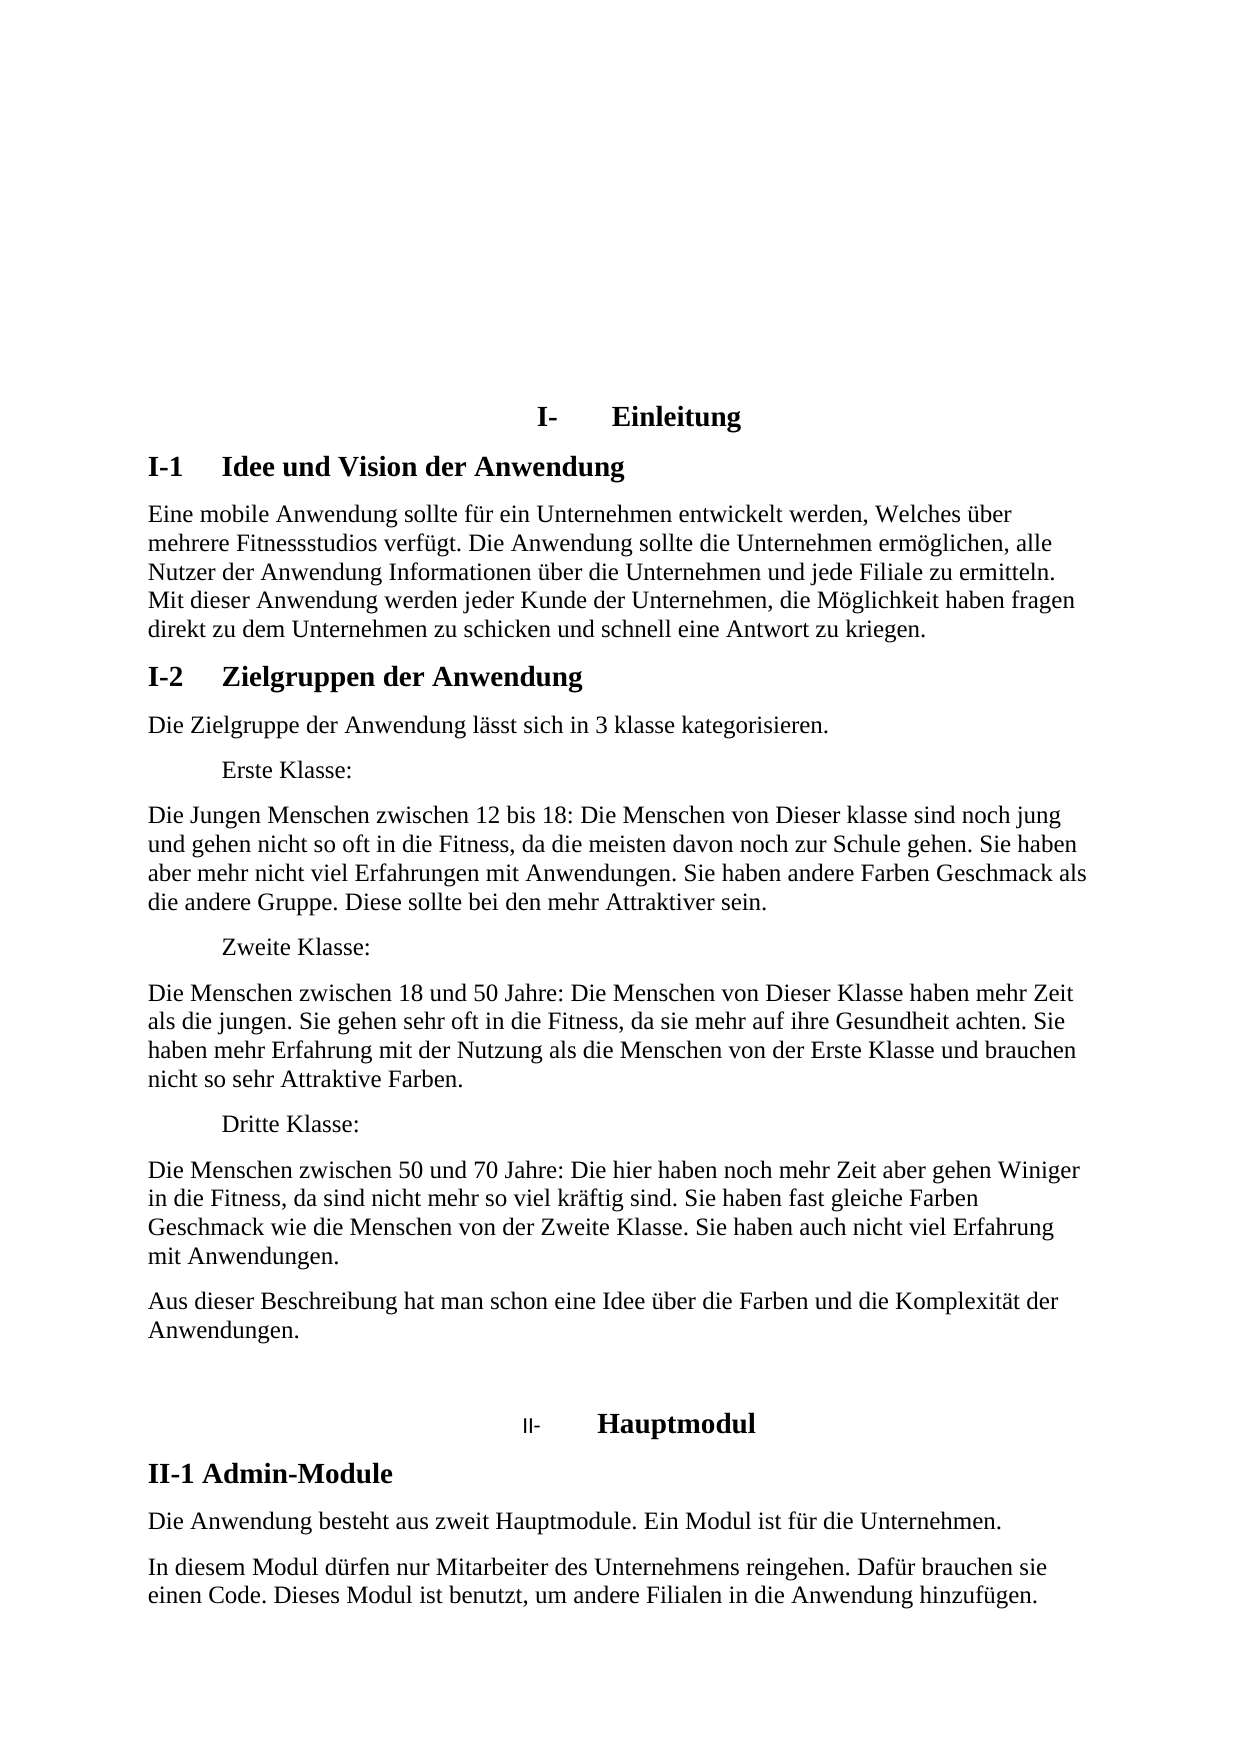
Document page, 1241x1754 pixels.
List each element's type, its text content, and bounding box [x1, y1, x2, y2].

text Die Zielgruppe der Anwendung lässt sich in 3 klasse kategorisieren. [148, 710, 1093, 738]
text II-1 Admin-Module [148, 1456, 1093, 1490]
text I-1 Idee und Vision der Anwendung [148, 449, 1093, 482]
list Einleitung [185, 399, 1093, 432]
text I-2 Zielgruppen der Anwendung [148, 659, 1093, 693]
text Erste Klasse: [148, 755, 1093, 784]
text Zweite Klasse: [148, 932, 1093, 961]
text Die Menschen zwischen 50 und 70 Jahre: Die hier haben noch mehr Zeit aber gehen Winiger in die Fitness, da sind nicht mehr so viel kräftig sind. Sie haben fast gleiche Farben Geschmack wie die Menschen von der Zweite Klasse. Sie haben auch nicht viel Erfahrung mit Anwendungen. [148, 1155, 1093, 1270]
text In diesem Modul dürfen nur Mitarbeiter des Unternehmens reingehen. Dafür brauchen sie einen Code. Dieses Modul ist benutzt, um andere Filialen in die Anwendung hinzufügen. [148, 1552, 1093, 1609]
text Aus dieser Beschreibung hat man schon eine Idee über die Farben und die Komplexität der Anwendungen. [148, 1286, 1093, 1344]
text Dritte Klasse: [148, 1109, 1093, 1138]
text Die Jungen Menschen zwischen 12 bis 18: Die Menschen von Dieser klasse sind noch jung und gehen nicht so oft in die Fitness, da die meisten davon noch zur Schule gehen. Sie haben aber mehr nicht viel Erfahrungen mit Anwendungen. Sie haben andere Farben Geschmack als die andere Gruppe. Diese sollte bei den mehr Attraktiver sein. [148, 801, 1093, 916]
text Eine mobile Anwendung sollte für ein Unternehmen entwickelt werden, Welches über mehrere Fitnessstudios verfügt. Die Anwendung sollte die Unternehmen ermöglichen, alle Nutzer der Anwendung Informationen über die Unternehmen und jede Filiale zu ermitteln. Mit dieser Anwendung werden jeder Kunde der Unternehmen, die Möglichkeit haben fragen direkt zu dem Unternehmen zu schicken und schnell eine Antwort zu kriegen. [148, 499, 1093, 643]
text Die Anwendung besteht aus zweit Hauptmodule. Ein Modul ist für die Unternehmen. [148, 1506, 1093, 1535]
text Die Menschen zwischen 18 und 50 Jahre: Die Menschen von Dieser Klasse haben mehr Zeit als die jungen. Sie gehen sehr oft in die Fitness, da sie mehr auf ihre Gesundheit achten. Sie haben mehr Erfahrung mit der Nutzung als die Menschen von der Erste Klasse und brauchen nicht so sehr Attraktive Farben. [148, 978, 1093, 1093]
list Hauptmodul [185, 1406, 1093, 1439]
